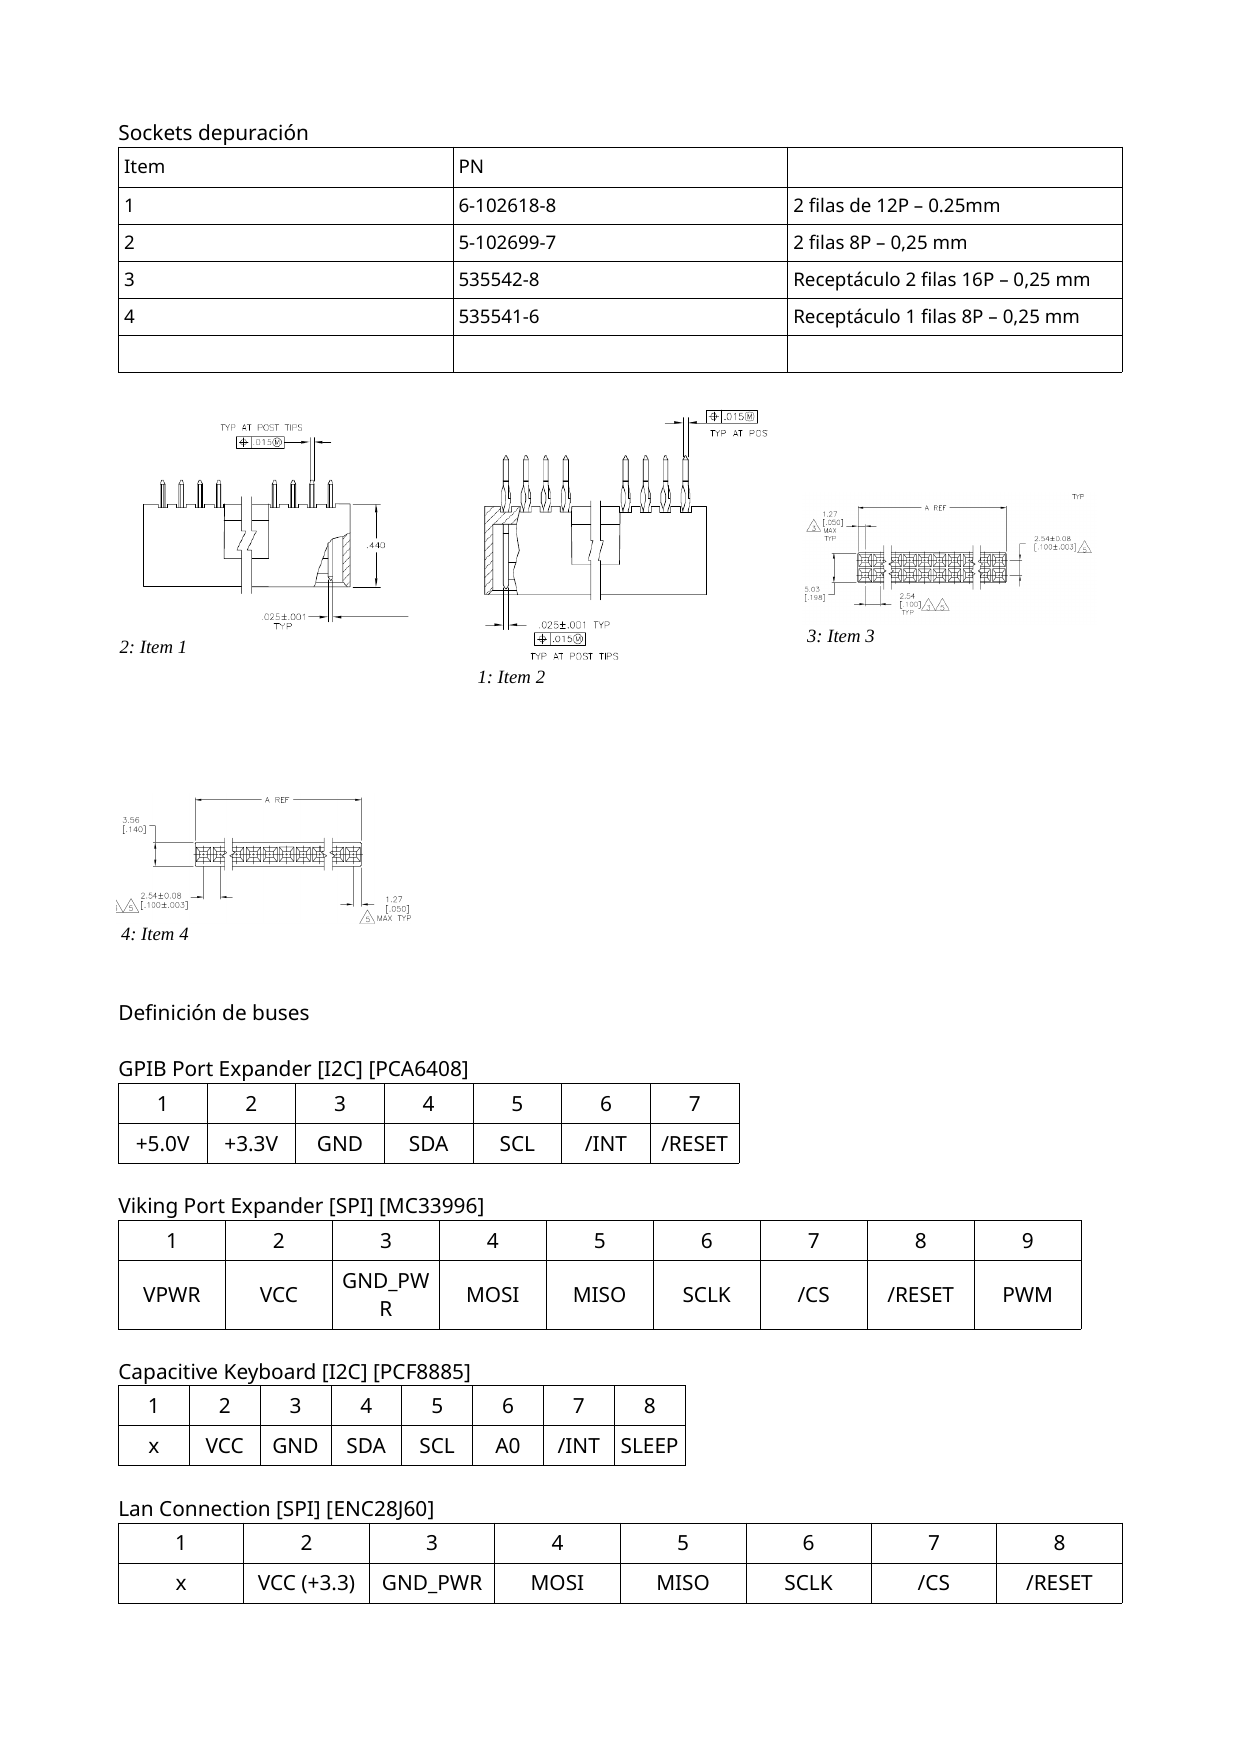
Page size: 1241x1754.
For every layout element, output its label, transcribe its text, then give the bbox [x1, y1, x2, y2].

table_header 5 [402, 1386, 472, 1425]
table_header 3 [261, 1386, 331, 1425]
table_header PN [454, 148, 787, 187]
table_cell SCL [402, 1426, 472, 1465]
table_cell VCC (+3.3) [244, 1564, 369, 1602]
table_header 1 [119, 1084, 207, 1123]
text Sockets depuración [118, 118, 1122, 147]
table_header 2 [208, 1084, 295, 1123]
table_cell /RESET [868, 1261, 974, 1328]
table_header 4 [440, 1221, 546, 1260]
text Viking Port Expander [SPI] [MC33996] [118, 1192, 1122, 1220]
table_header 2 [226, 1221, 332, 1260]
picture [113, 420, 409, 631]
table_header 7 [544, 1386, 614, 1425]
table_header [788, 148, 1122, 187]
table_header Item [119, 148, 453, 187]
table_cell SDA [332, 1426, 401, 1465]
table_cell GND [296, 1124, 384, 1163]
table_cell PWM [975, 1261, 1081, 1328]
table_cell VPWR [119, 1261, 225, 1328]
table_header 6 [747, 1524, 871, 1562]
table_cell [119, 336, 453, 372]
text Capacitive Keyboard [I2C] [PCF8885] [118, 1357, 1122, 1385]
table_cell /INT [544, 1426, 614, 1465]
text 2: Item 1 [113, 631, 408, 659]
table_header 1 [119, 1221, 225, 1260]
table_cell /RESET [651, 1124, 739, 1163]
table_cell 6-102618-8 [454, 188, 787, 224]
table_header 6 [562, 1084, 650, 1123]
table_cell GND_PWR [333, 1261, 439, 1328]
table_cell x [119, 1426, 189, 1465]
table_cell 535541-6 [454, 299, 787, 335]
table_header 4 [332, 1386, 401, 1425]
table_header 5 [474, 1084, 561, 1123]
table_cell +5.0V [119, 1124, 207, 1163]
text 4: Item 4 [116, 924, 411, 945]
table_header 5 [547, 1221, 653, 1260]
text 3: Item 3 [802, 625, 1097, 646]
table_cell Receptáculo 2 filas 16P – 0,25 mm [788, 262, 1122, 298]
table_cell VCC [190, 1426, 260, 1465]
table_cell 535542-8 [454, 262, 787, 298]
table_cell 1 [119, 188, 453, 224]
table_cell SCLK [654, 1261, 760, 1328]
table_cell 3 [119, 262, 453, 298]
table_cell /CS [872, 1564, 996, 1602]
table_cell MOSI [440, 1261, 546, 1328]
table_header 1 [119, 1524, 243, 1562]
picture [472, 406, 768, 667]
table_cell +3.3V [208, 1124, 295, 1163]
table_header 8 [868, 1221, 974, 1260]
table_cell /CS [761, 1261, 867, 1328]
table_cell Receptáculo 1 filas 8P – 0,25 mm [788, 299, 1122, 335]
table_header 1 [119, 1386, 189, 1425]
table_header 4 [385, 1084, 473, 1123]
text 1: Item 2 [472, 667, 768, 688]
table_header 3 [333, 1221, 439, 1260]
table_cell MISO [621, 1564, 746, 1602]
text GPIB Port Expander [I2C] [PCA6408] [118, 1054, 1122, 1083]
table_cell 5-102699-7 [454, 225, 787, 261]
table_cell [788, 336, 1122, 372]
table_header 6 [654, 1221, 760, 1260]
table_header 4 [495, 1524, 620, 1562]
table_cell GND_PWR [370, 1564, 494, 1602]
table_header 9 [975, 1221, 1081, 1260]
table_header 7 [872, 1524, 996, 1562]
table_cell SLEEP [615, 1426, 685, 1465]
picture [802, 492, 1098, 625]
table_header 6 [473, 1386, 543, 1425]
table_cell SCL [474, 1124, 561, 1163]
table_cell 2 filas de 12P – 0.25mm [788, 188, 1122, 224]
table_cell x [119, 1564, 243, 1602]
table_header 7 [651, 1084, 739, 1123]
table_cell VCC [226, 1261, 332, 1328]
table_cell 4 [119, 299, 453, 335]
table_header 2 [190, 1386, 260, 1425]
table_header 5 [621, 1524, 746, 1562]
table_cell MISO [547, 1261, 653, 1328]
table_cell A0 [473, 1426, 543, 1465]
table_cell [454, 336, 787, 372]
table_cell 2 [119, 225, 453, 261]
picture [116, 793, 412, 924]
table_header 7 [761, 1221, 867, 1260]
table_header 2 [244, 1524, 369, 1562]
table_header 3 [296, 1084, 384, 1123]
table_cell /INT [562, 1124, 650, 1163]
text Definición de buses [118, 998, 1122, 1026]
table_cell SCLK [747, 1564, 871, 1602]
table_cell SDA [385, 1124, 473, 1163]
table_header 8 [615, 1386, 685, 1425]
table_header 8 [997, 1524, 1122, 1562]
table_cell /RESET [997, 1564, 1122, 1602]
text Lan Connection [SPI] [ENC28J60] [118, 1494, 1122, 1522]
table_cell MOSI [495, 1564, 620, 1602]
table_cell 2 filas 8P – 0,25 mm [788, 225, 1122, 261]
table_cell GND [261, 1426, 331, 1465]
table_header 3 [370, 1524, 494, 1562]
